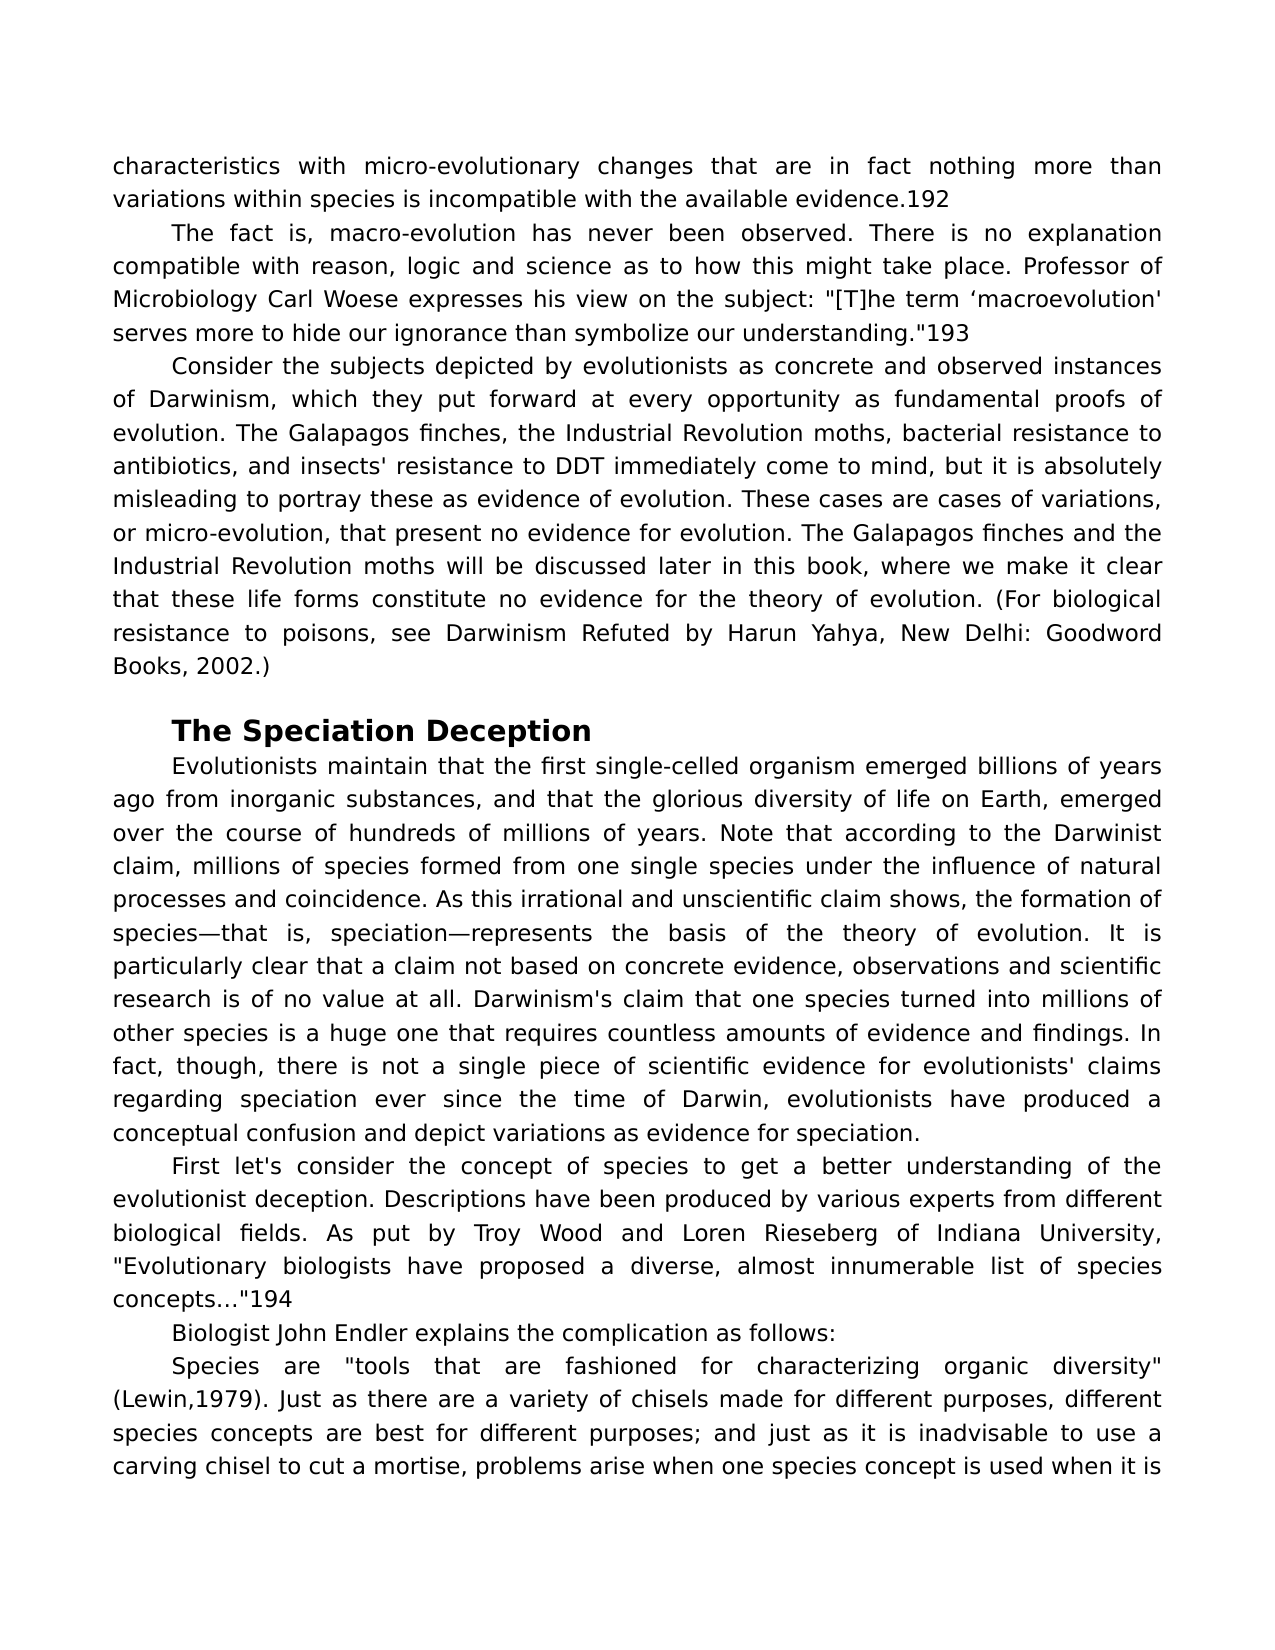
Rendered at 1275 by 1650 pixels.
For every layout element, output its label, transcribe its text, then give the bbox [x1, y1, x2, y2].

text First let's consider the concept of species to get a better understanding of the evolutionist deception. Descriptions have been produced by various experts from different biological fields. As put by Troy Wood and Loren Rieseberg of Indiana University, "Evolutionary biologists have proposed a diverse, almost innumerable list of species concepts…"194 [112, 1148, 1163, 1314]
text The fact is, macro-evolution has never been observed. There is no explanation compatible with reason, logic and science as to how this might take place. Professor of Microbiology Carl Woese expresses his view on the subject: "[T]he term ‘macroevolution' serves more to hide our ignorance than symbolize our understanding."193 [112, 214, 1163, 348]
text characteristics with micro-evolutionary changes that are in fact nothing more than variations within species is incompatible with the available evidence.192 [112, 148, 1163, 214]
text The Speciation Deception [112, 714, 1163, 748]
text Species are "tools that are fashioned for characterizing organic diversity" (Lewin,1979). Just as there are a variety of chisels made for different purposes, different species concepts are best for different purposes; and just as it is inadvisable to use a carving chisel to cut a mortise, problems arise when one species concept is used when it is [112, 1348, 1163, 1481]
text Biologist John Endler explains the complication as follows: [112, 1314, 1163, 1348]
text Evolutionists maintain that the first single-celled organism emerged billions of years ago from inorganic substances, and that the glorious diversity of life on Earth, emerged over the course of hundreds of millions of years. Note that according to the Darwinist claim, millions of species formed from one single species under the influence of natural processes and coincidence. As this irrational and unscientific claim shows, the formation of species—that is, speciation—represents the basis of the theory of evolution. It is particularly clear that a claim not based on concrete evidence, observations and scientific research is of no value at all. Darwinism's claim that one species turned into millions of other species is a huge one that requires countless amounts of evidence and findings. In fact, though, there is not a single piece of scientific evidence for evolutionists' claims regarding speciation ever since the time of Darwin, evolutionists have produced a conceptual confusion and depict variations as evidence for speciation. [112, 748, 1163, 1148]
text Consider the subjects depicted by evolutionists as concrete and observed instances of Darwinism, which they put forward at every opportunity as fundamental proofs of evolution. The Galapagos finches, the Industrial Revolution moths, bacterial resistance to antibiotics, and insects' resistance to DDT immediately come to mind, but it is absolutely misleading to portray these as evidence of evolution. These cases are cases of variations, or micro-evolution, that present no evidence for evolution. The Galapagos finches and the Industrial Revolution moths will be discussed later in this book, where we make it clear that these life forms constitute no evidence for the theory of evolution. (For biological resistance to poisons, see Darwinism Refuted by Harun Yahya, New Delhi: Goodword Books, 2002.) [112, 348, 1163, 681]
